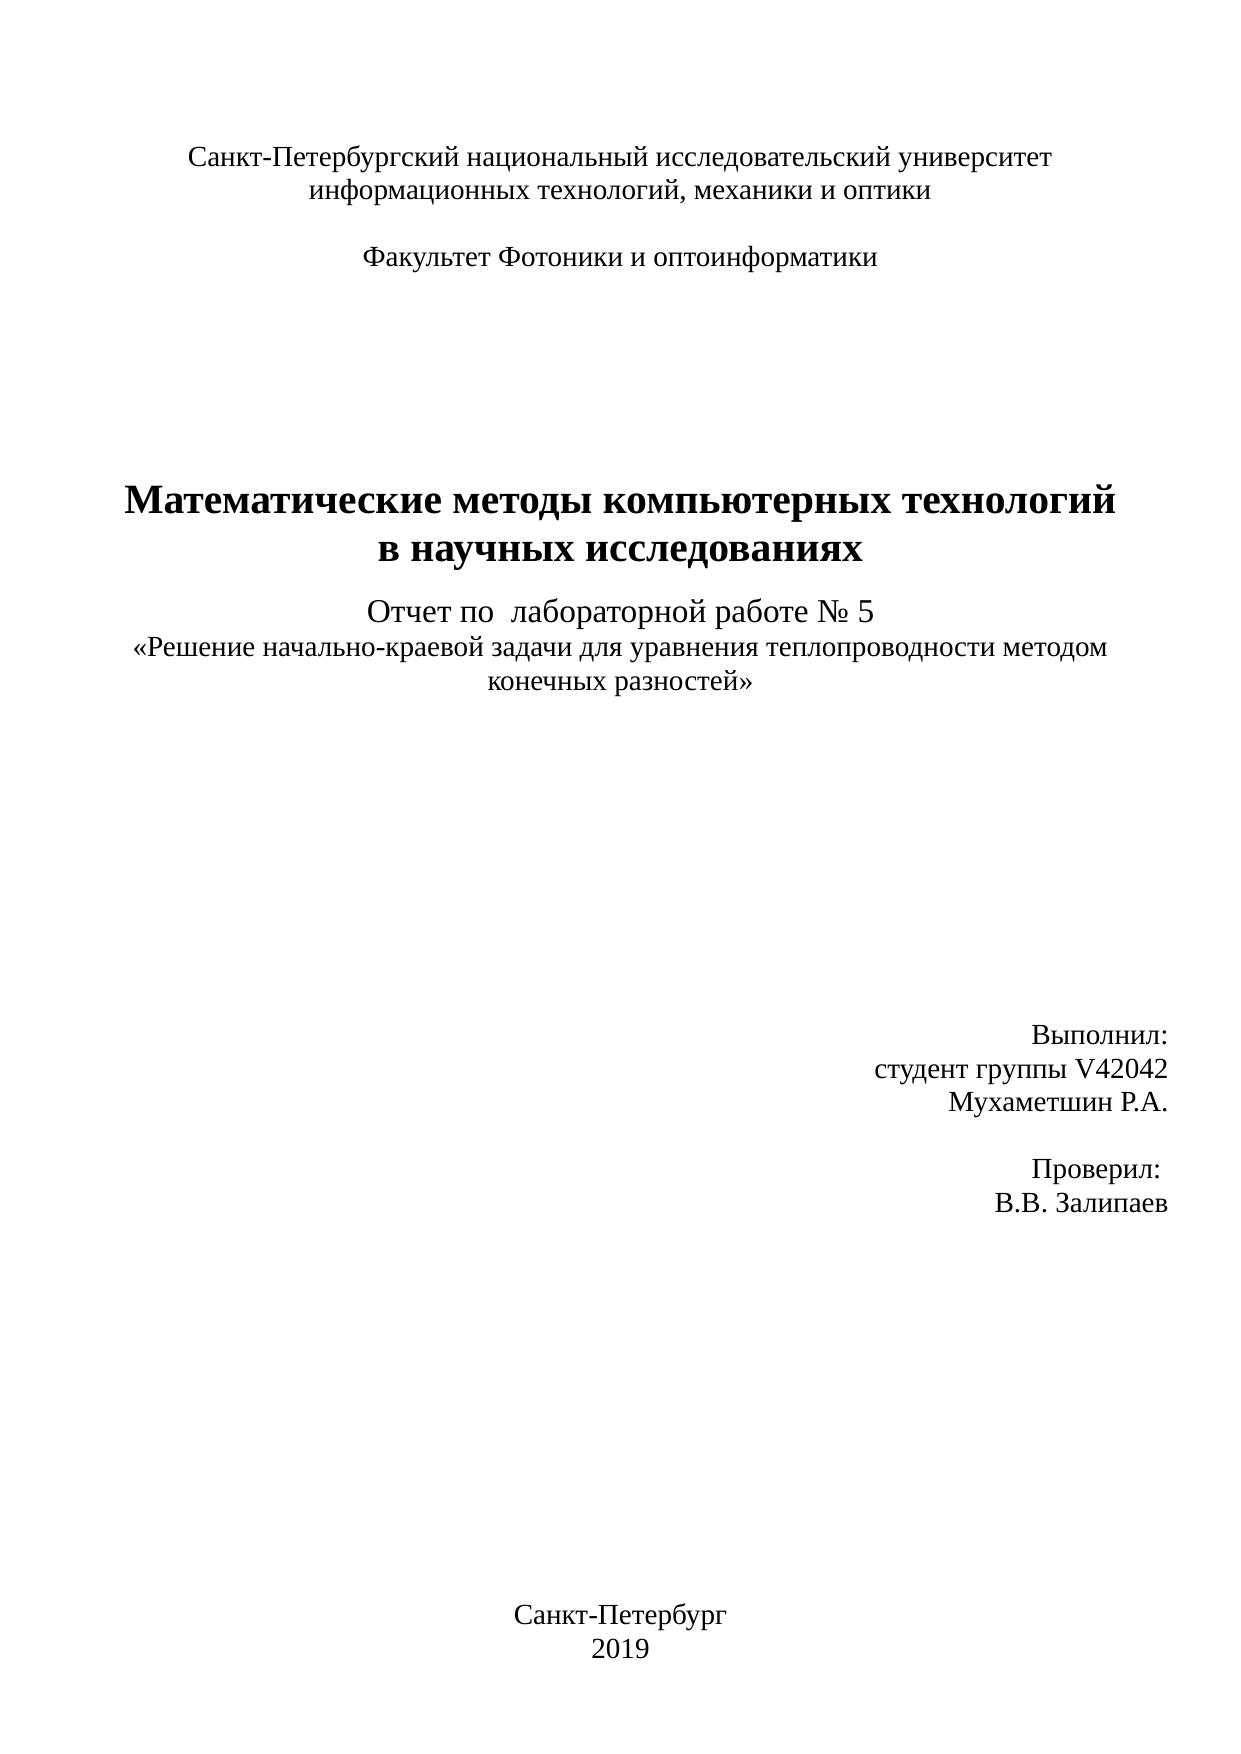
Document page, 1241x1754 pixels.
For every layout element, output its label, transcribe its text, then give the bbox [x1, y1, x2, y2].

text Факультет Фотоники и оптоинформатики [118, 239, 1122, 273]
text Санкт-Петербург [118, 1597, 1122, 1631]
subtitle Санкт-Петербургский национальный исследовательский университет информационных технологий, механики и оптики [118, 139, 1122, 206]
text «Решение начально-краевой задачи для уравнения теплопроводности методом конечных разностей» [118, 629, 1122, 696]
text Мухаметшин Р.А. [797, 1084, 1168, 1118]
text Выполнил: студент группы V42042 [797, 1017, 1168, 1084]
text Проверил: В.В. Залипаев [797, 1152, 1168, 1219]
subtitle Отчет по лабораторной работе № 5 [118, 591, 1122, 629]
text Математические методы компьютерных технологий в научных исследованиях [118, 474, 1122, 570]
text 2019 [118, 1631, 1122, 1664]
